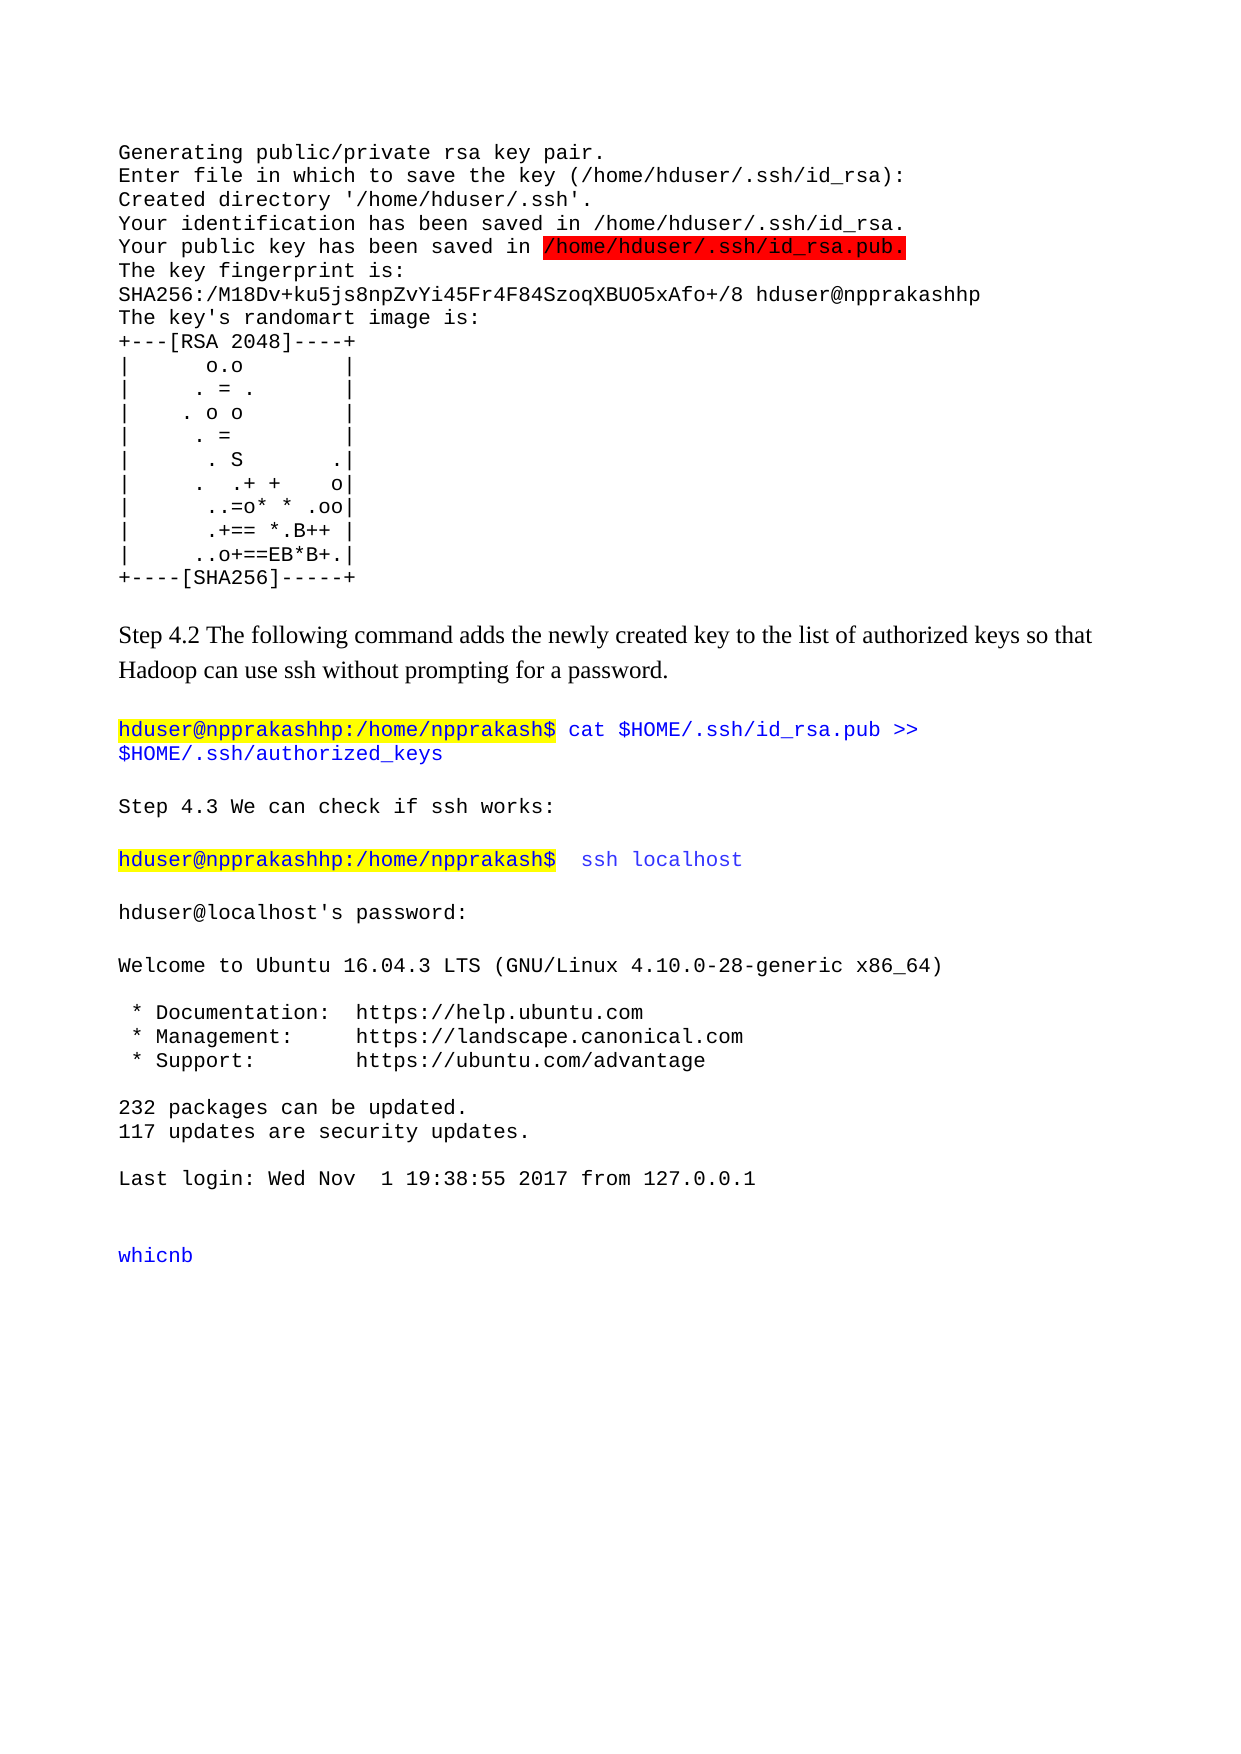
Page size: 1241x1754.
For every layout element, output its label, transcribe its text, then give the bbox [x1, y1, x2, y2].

text +----[SHA256]-----+ [118, 567, 1122, 591]
text +---[RSA 2048]----+ [118, 331, 1122, 354]
text Welcome to Ubuntu 16.04.3 LTS (GNU/Linux 4.10.0-28-generic x86_64) [118, 955, 1122, 979]
text | .+== *.B++ | [118, 520, 1122, 544]
text Last login: Wed Nov 1 19:38:55 2017 from 127.0.0.1 [118, 1168, 1122, 1192]
text whicnb [118, 1245, 1122, 1268]
text Your public key has been saved in /home/hduser/.ssh/id_rsa.pub. [118, 236, 1122, 260]
text Generating public/private rsa key pair. [118, 142, 1122, 165]
text 117 updates are security updates. [118, 1121, 1122, 1144]
text | . = | [118, 426, 1122, 449]
text Step 4.2 The following command adds the newly created key to the list of authorized keys so that Hadoop can use ssh without prompting for a password. [118, 621, 1122, 684]
text hduser@localhost's password: [118, 902, 1122, 926]
text hduser@npprakashhp:/home/npprakash$ cat $HOME/.ssh/id_rsa.pub >> $HOME/.ssh/authorized_keys [118, 719, 1122, 766]
text The key fingerprint is: [118, 260, 1122, 284]
text * Documentation: https://help.ubuntu.com [118, 1002, 1122, 1026]
text Enter file in which to save the key (/home/hduser/.ssh/id_rsa): [118, 165, 1122, 189]
text 232 packages can be updated. [118, 1097, 1122, 1121]
text | ..=o* * .oo| [118, 496, 1122, 520]
text Created directory '/home/hduser/.ssh'. [118, 189, 1122, 213]
text | . = . | [118, 378, 1122, 402]
text | . S .| [118, 449, 1122, 473]
text | ..o+==EB*B+.| [118, 544, 1122, 567]
text SHA256:/M18Dv+ku5js8npZvYi45Fr4F84SzoqXBUO5xAfo+/8 hduser@npprakashhp [118, 284, 1122, 307]
text | . o o | [118, 402, 1122, 426]
text Your identification has been saved in /home/hduser/.ssh/id_rsa. [118, 213, 1122, 236]
text Step 4.3 We can check if ssh works: [118, 796, 1122, 819]
text | o.o | [118, 354, 1122, 378]
text The key's randomart image is: [118, 307, 1122, 331]
text * Management: https://landscape.canonical.com [118, 1026, 1122, 1050]
text * Support: https://ubuntu.com/advantage [118, 1050, 1122, 1073]
text | . .+ + o| [118, 473, 1122, 496]
text hduser@npprakashhp:/home/npprakash$ ssh localhost [118, 849, 1122, 872]
